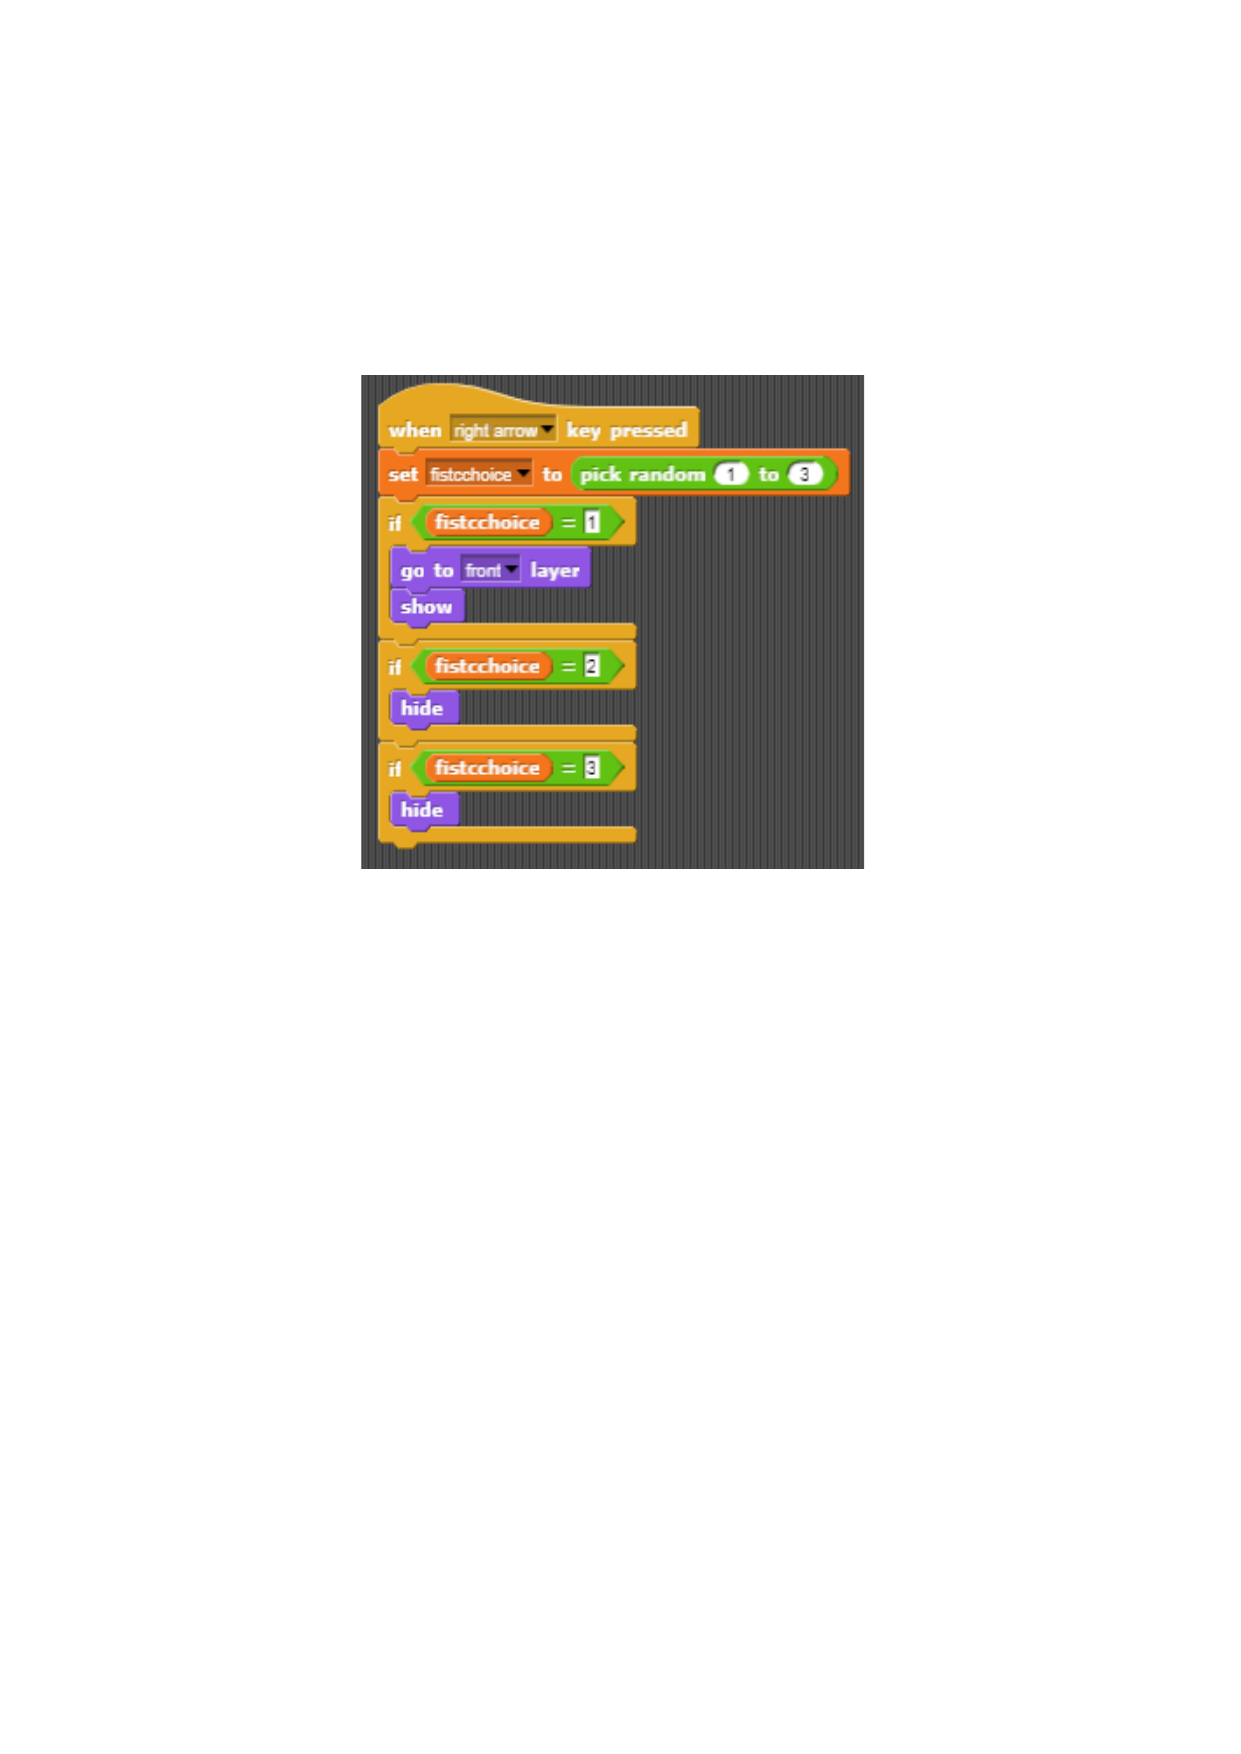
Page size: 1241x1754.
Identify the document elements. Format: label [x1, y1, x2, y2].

picture [361, 375, 865, 869]
